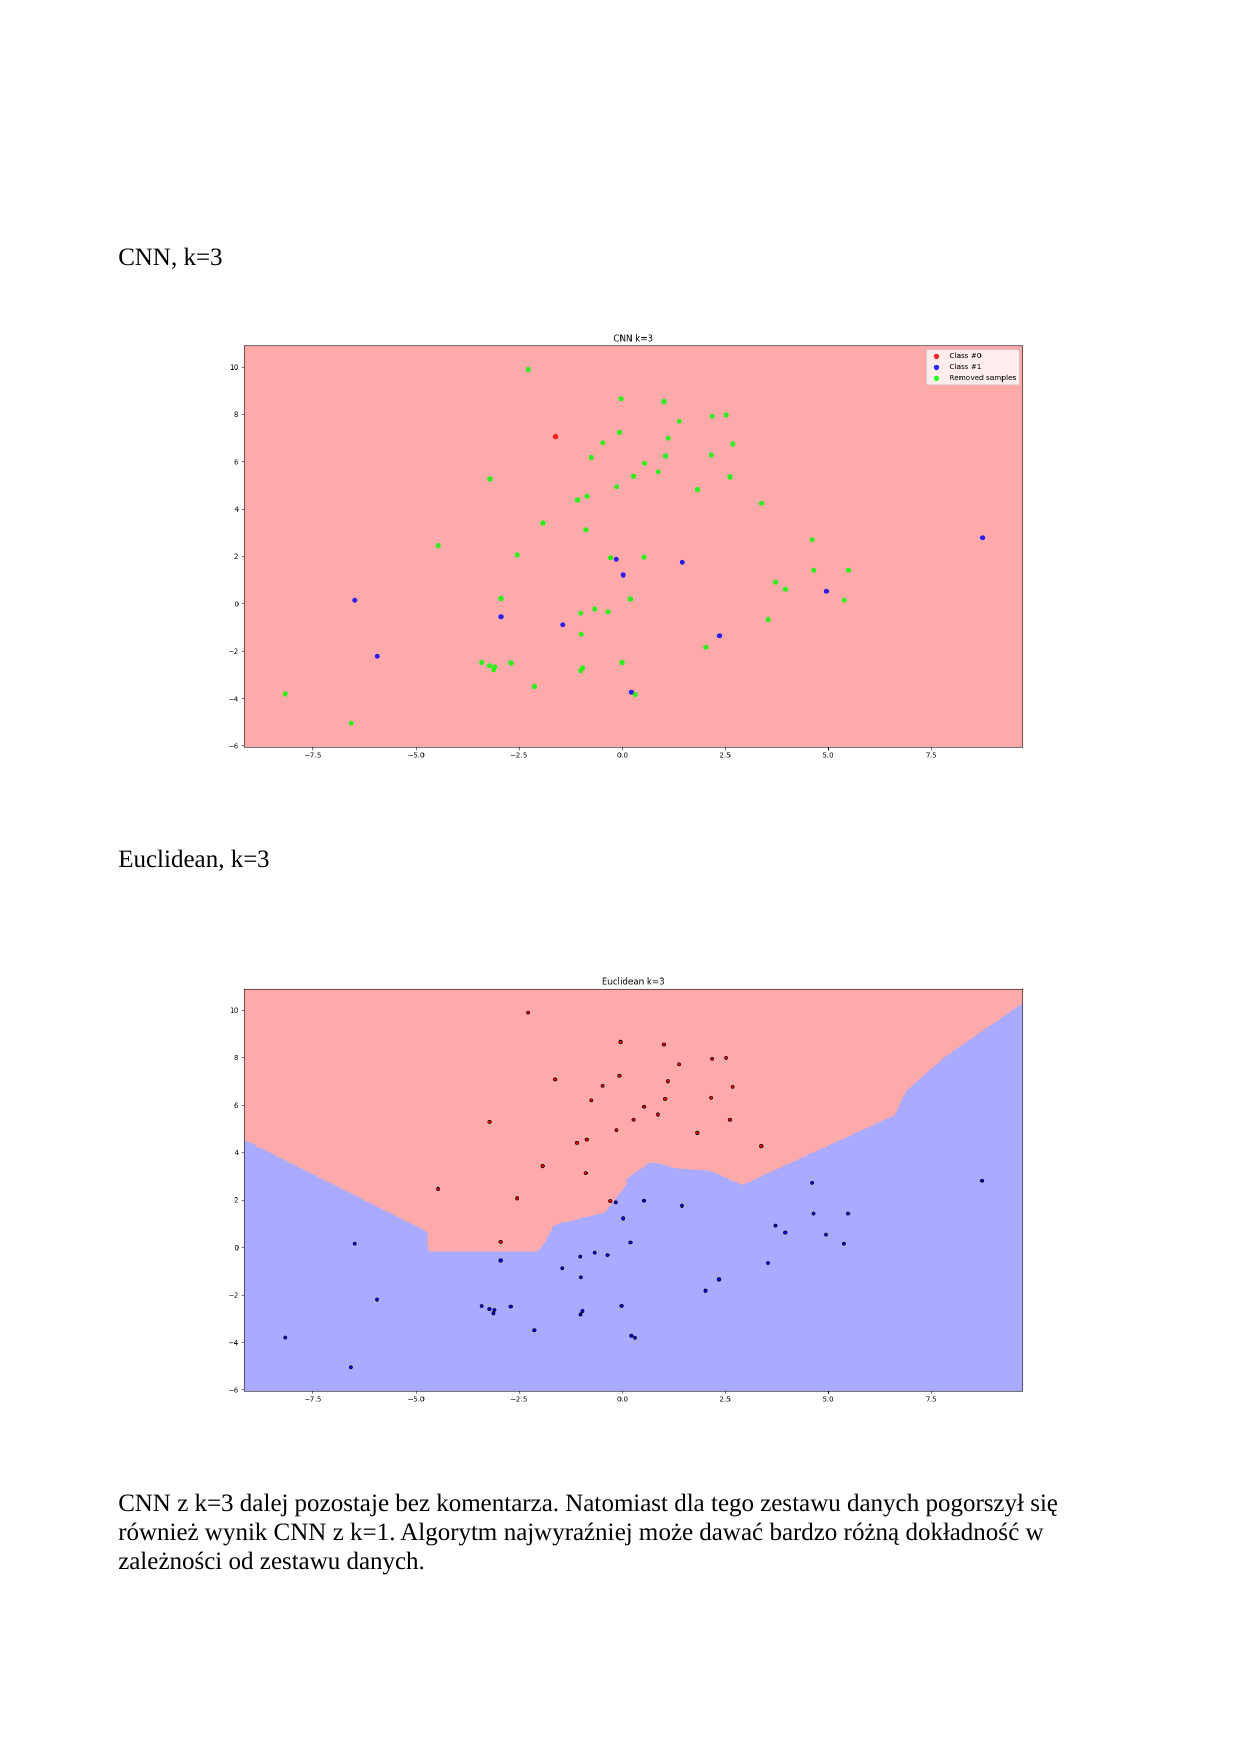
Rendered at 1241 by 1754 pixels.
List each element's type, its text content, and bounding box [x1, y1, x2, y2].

text CNN z k=3 dalej pozostaje bez komentarza. Natomiast dla tego zestawu danych pogorszył się również wynik CNN z k=1. Algorytm najwyraźniej może dawać bardzo różną dokładność w zależności od zestawu danych. [118, 1488, 1122, 1575]
picture [118, 283, 1123, 804]
picture [118, 927, 1123, 1448]
text CNN, k=3 [118, 242, 1122, 271]
text Euclidean, k=3 [118, 844, 1122, 873]
